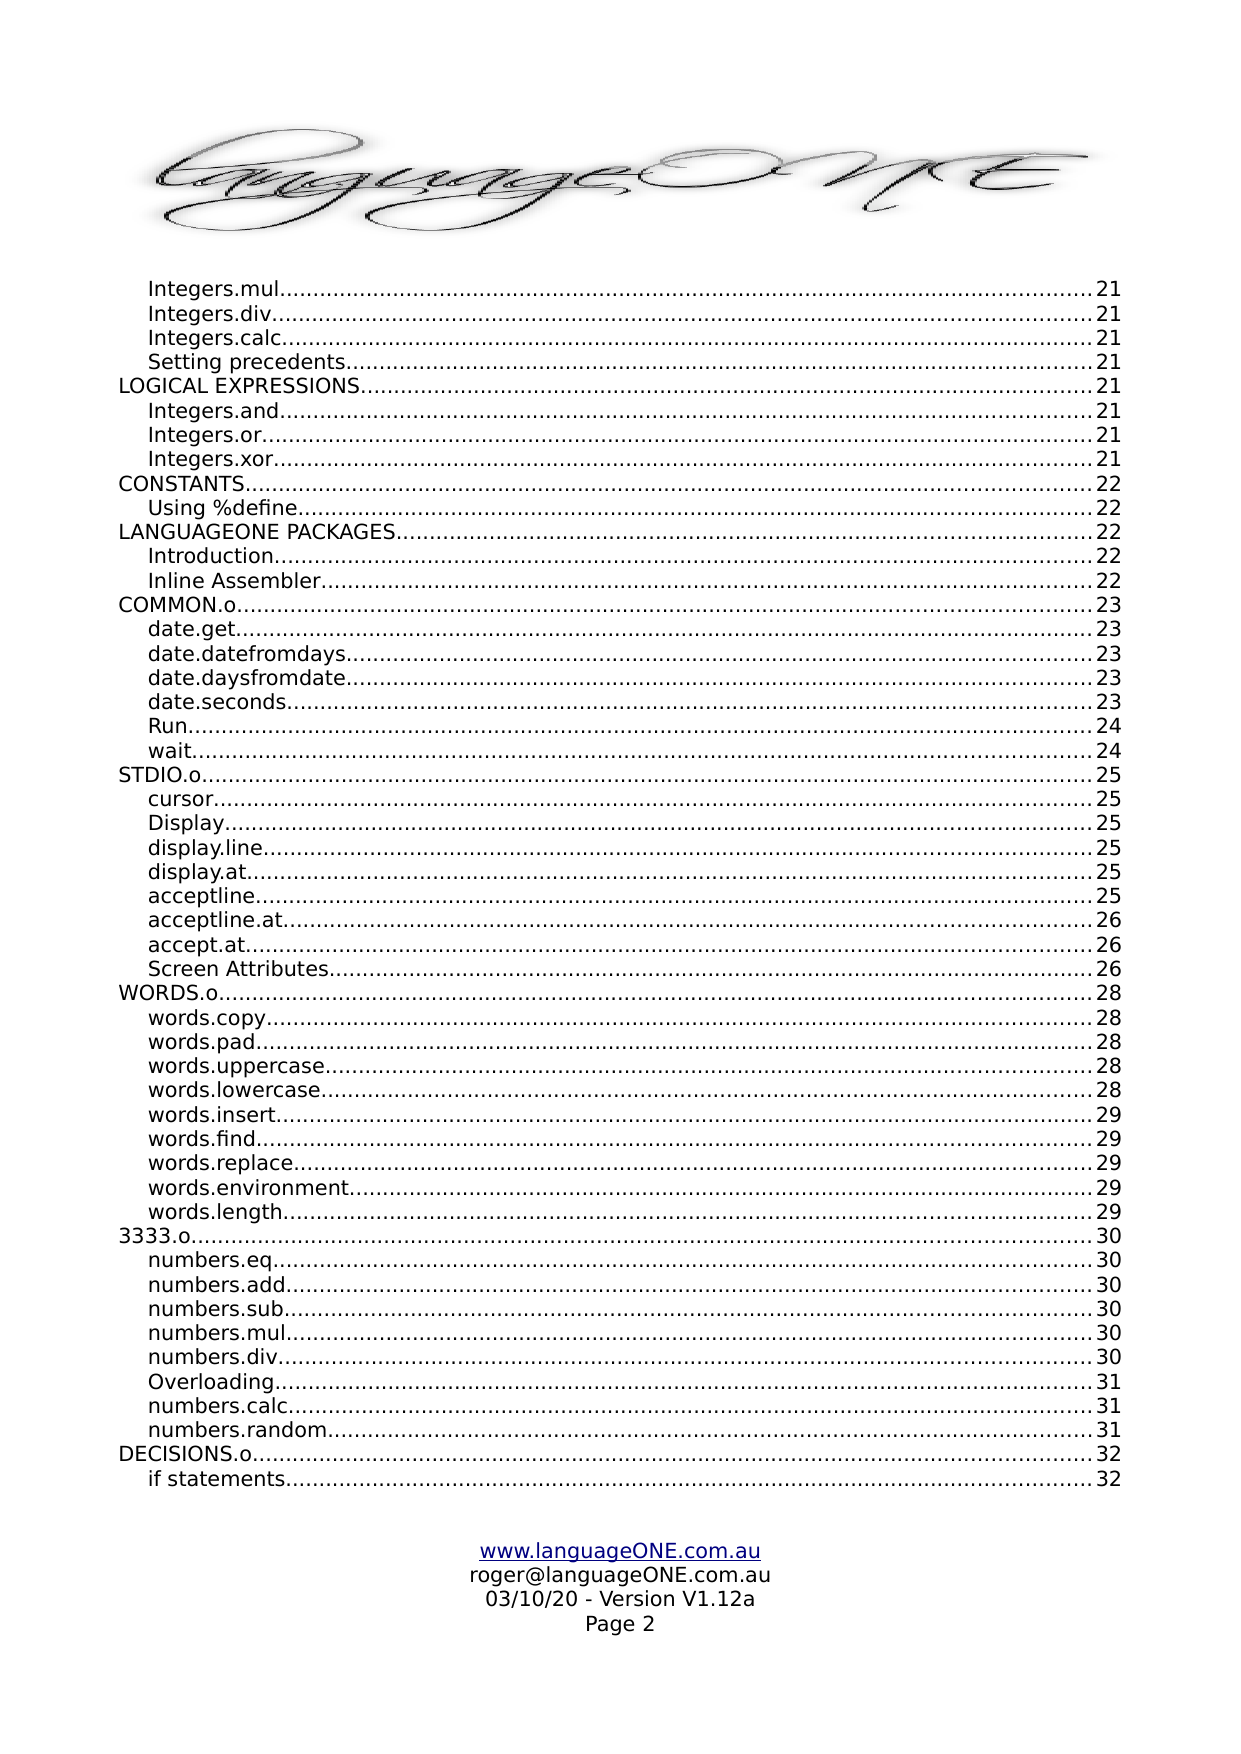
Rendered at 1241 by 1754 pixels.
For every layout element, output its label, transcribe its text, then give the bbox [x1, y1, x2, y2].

text accept.at 26 [148, 933, 1122, 957]
text LOGICAL EXPRESSIONS 21 [118, 374, 1122, 399]
text display.at 25 [148, 860, 1122, 884]
text words.pad 28 [148, 1030, 1122, 1054]
text Integers.and 21 [148, 399, 1122, 423]
text words.insert 29 [148, 1103, 1122, 1127]
text numbers.random 31 [148, 1418, 1122, 1442]
text numbers.sub 30 [148, 1297, 1122, 1321]
text Setting precedents 21 [148, 350, 1122, 374]
text STDIO.o 25 [118, 763, 1122, 787]
text date.get 23 [148, 617, 1122, 642]
text numbers.calc 31 [148, 1394, 1122, 1418]
text cursor 25 [148, 787, 1122, 811]
text DECISIONS.o 32 [118, 1442, 1122, 1467]
text Run 24 [148, 714, 1122, 739]
text if statements 32 [148, 1467, 1122, 1491]
text display.line 25 [148, 836, 1122, 860]
text numbers.eq 30 [148, 1248, 1122, 1273]
text acceptline 25 [148, 884, 1122, 908]
text Inline Assembler 22 [148, 569, 1122, 593]
text COMMON.o 23 [118, 593, 1122, 617]
text date.datefromdays 23 [148, 642, 1122, 666]
text wait 24 [148, 739, 1122, 763]
text WORDS.o 28 [118, 981, 1122, 1006]
text 3333.o 30 [118, 1224, 1122, 1248]
text Screen Attributes 26 [148, 957, 1122, 981]
text Integers.or 21 [148, 423, 1122, 447]
text Integers.div 21 [148, 302, 1122, 326]
text Overloading 31 [148, 1370, 1122, 1394]
text Integers.calc 21 [148, 326, 1122, 350]
text words.lowercase 28 [148, 1078, 1122, 1103]
text words.environment 29 [148, 1176, 1122, 1200]
text Integers.xor 21 [148, 447, 1122, 472]
text Introduction 22 [148, 544, 1122, 569]
text numbers.div 30 [148, 1345, 1122, 1370]
text words.find 29 [148, 1127, 1122, 1151]
text Using %define 22 [148, 496, 1122, 520]
picture [125, 120, 1118, 239]
text words.copy 28 [148, 1006, 1122, 1030]
text words.uppercase 28 [148, 1054, 1122, 1078]
text date.seconds 23 [148, 690, 1122, 714]
text CONSTANTS 22 [118, 472, 1122, 496]
text numbers.mul 30 [148, 1321, 1122, 1345]
text Display 25 [148, 811, 1122, 836]
text words.replace 29 [148, 1151, 1122, 1176]
text Integers.mul 21 [148, 277, 1122, 302]
text acceptline.at 26 [148, 908, 1122, 933]
text words.length 29 [148, 1200, 1122, 1224]
text LANGUAGEONE PACKAGES 22 [118, 520, 1122, 544]
text numbers.add 30 [148, 1273, 1122, 1297]
text date.daysfromdate 23 [148, 666, 1122, 690]
